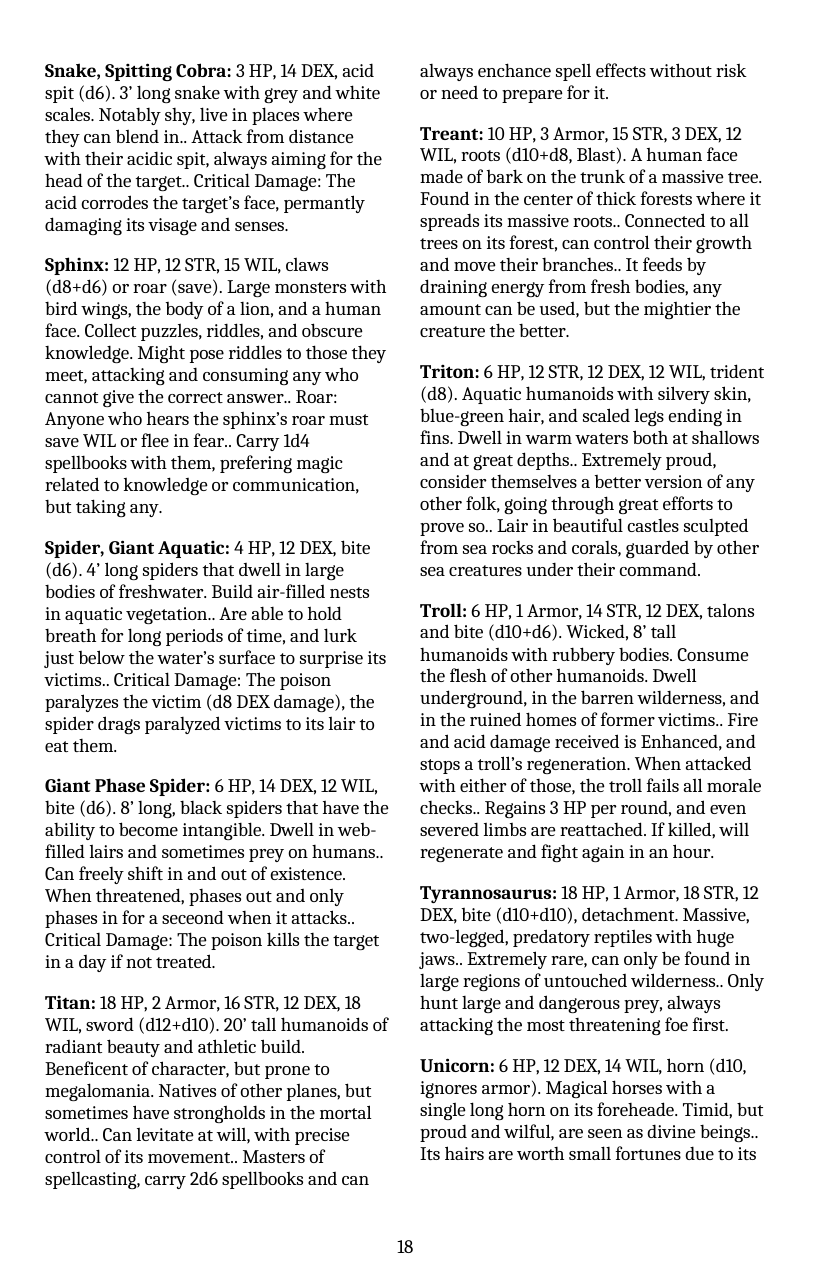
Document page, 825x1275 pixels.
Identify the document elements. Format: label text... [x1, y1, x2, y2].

text Unicorn: 6 HP, 12 DEX, 14 WIL, horn (d10, ignores armor). Magical horses with a single long horn on its foreheade. Timid, but proud and wilful, are seen as divine beings.. Its hairs are worth small fortunes due to its [420, 1055, 765, 1165]
text Tyrannosaurus: 18 HP, 1 Armor, 18 STR, 12 DEX, bite (d10+d10), detachment. Massive, two-legged, predatory reptiles with huge jaws.. Extremely rare, can only be found in large regions of untouched wilderness.. Only hunt large and dangerous prey, always attacking the most threatening foe first. [420, 882, 765, 1036]
text always enchance spell effects without risk or need to prepare for it. [420, 60, 765, 104]
text Treant: 10 HP, 3 Armor, 15 STR, 3 DEX, 12 WIL, roots (d10+d8, Blast). A human face made of bark on the trunk of a massive tree. Found in the center of thick forests where it spreads its massive roots.. Connected to all trees on its forest, can control their growth and move their branches.. It feeds by draining energy from fresh bodies, any amount can be used, but the mightier the creature the better. [420, 123, 765, 342]
text Titan: 18 HP, 2 Armor, 16 STR, 12 DEX, 18 WIL, sword (d12+d10). 20’ tall humanoids of radiant beauty and athletic build. Beneficent of character, but prone to megalomania. Natives of other planes, but sometimes have strongholds in the mortal world.. Can levitate at will, with precise control of its movement.. Masters of spellcasting, carry 2d6 spellbooks and can [45, 992, 390, 1190]
text Triton: 6 HP, 12 STR, 12 DEX, 12 WIL, trident (d8). Aquatic humanoids with silvery skin, blue-green hair, and scaled legs ending in fins. Dwell in warm waters both at shallows and at great depths.. Extremely proud, consider themselves a better version of any other folk, going through great efforts to prove so.. Lair in beautiful castles sculpted from sea rocks and corals, guarded by other sea creatures under their command. [420, 361, 765, 581]
text Sphinx: 12 HP, 12 STR, 15 WIL, claws (d8+d6) or roar (save). Large monsters with bird wings, the body of a lion, and a human face. Collect puzzles, riddles, and obscure knowledge. Might pose riddles to those they meet, attacking and consuming any who cannot give the correct answer.. Roar: Anyone who hears the sphinx’s roar must save WIL or flee in fear.. Carry 1d4 spellbooks with them, prefering magic related to knowledge or communication, but taking any. [45, 254, 390, 518]
text Spider, Giant Aquatic: 4 HP, 12 DEX, bite (d6). 4’ long spiders that dwell in large bodies of freshwater. Build air-filled nests in aquatic vegetation.. Are able to hold breath for long periods of time, and lurk just below the water’s surface to surprise its victims.. Critical Damage: The poison paralyzes the victim (d8 DEX damage), the spider drags paralyzed victims to its lair to eat them. [45, 537, 390, 757]
text Snake, Spitting Cobra: 3 HP, 14 DEX, acid spit (d6). 3’ long snake with grey and white scales. Notably shy, live in places where they can blend in.. Attack from distance with their acidic spit, always aiming for the head of the target.. Critical Damage: The acid corrodes the target’s face, permantly damaging its visage and senses. [45, 60, 390, 236]
text Giant Phase Spider: 6 HP, 14 DEX, 12 WIL, bite (d6). 8’ long, black spiders that have the ability to become intangible. Dwell in web-filled lairs and sometimes prey on humans.. Can freely shift in and out of existence. When threatened, phases out and only phases in for a seceond when it attacks.. Critical Damage: The poison kills the target in a day if not treated. [45, 776, 390, 973]
text Troll: 6 HP, 1 Armor, 14 STR, 12 DEX, talons and bite (d10+d6). Wicked, 8’ tall humanoids with rubbery bodies. Consume the flesh of other humanoids. Dwell underground, in the barren wilderness, and in the ruined homes of former victims.. Fire and acid damage received is Enhanced, and stops a troll’s regeneration. When attacked with either of those, the troll fails all morale checks.. Regains 3 HP per round, and even severed limbs are reattached. If killed, will regenerate and fight again in an hour. [420, 600, 765, 863]
